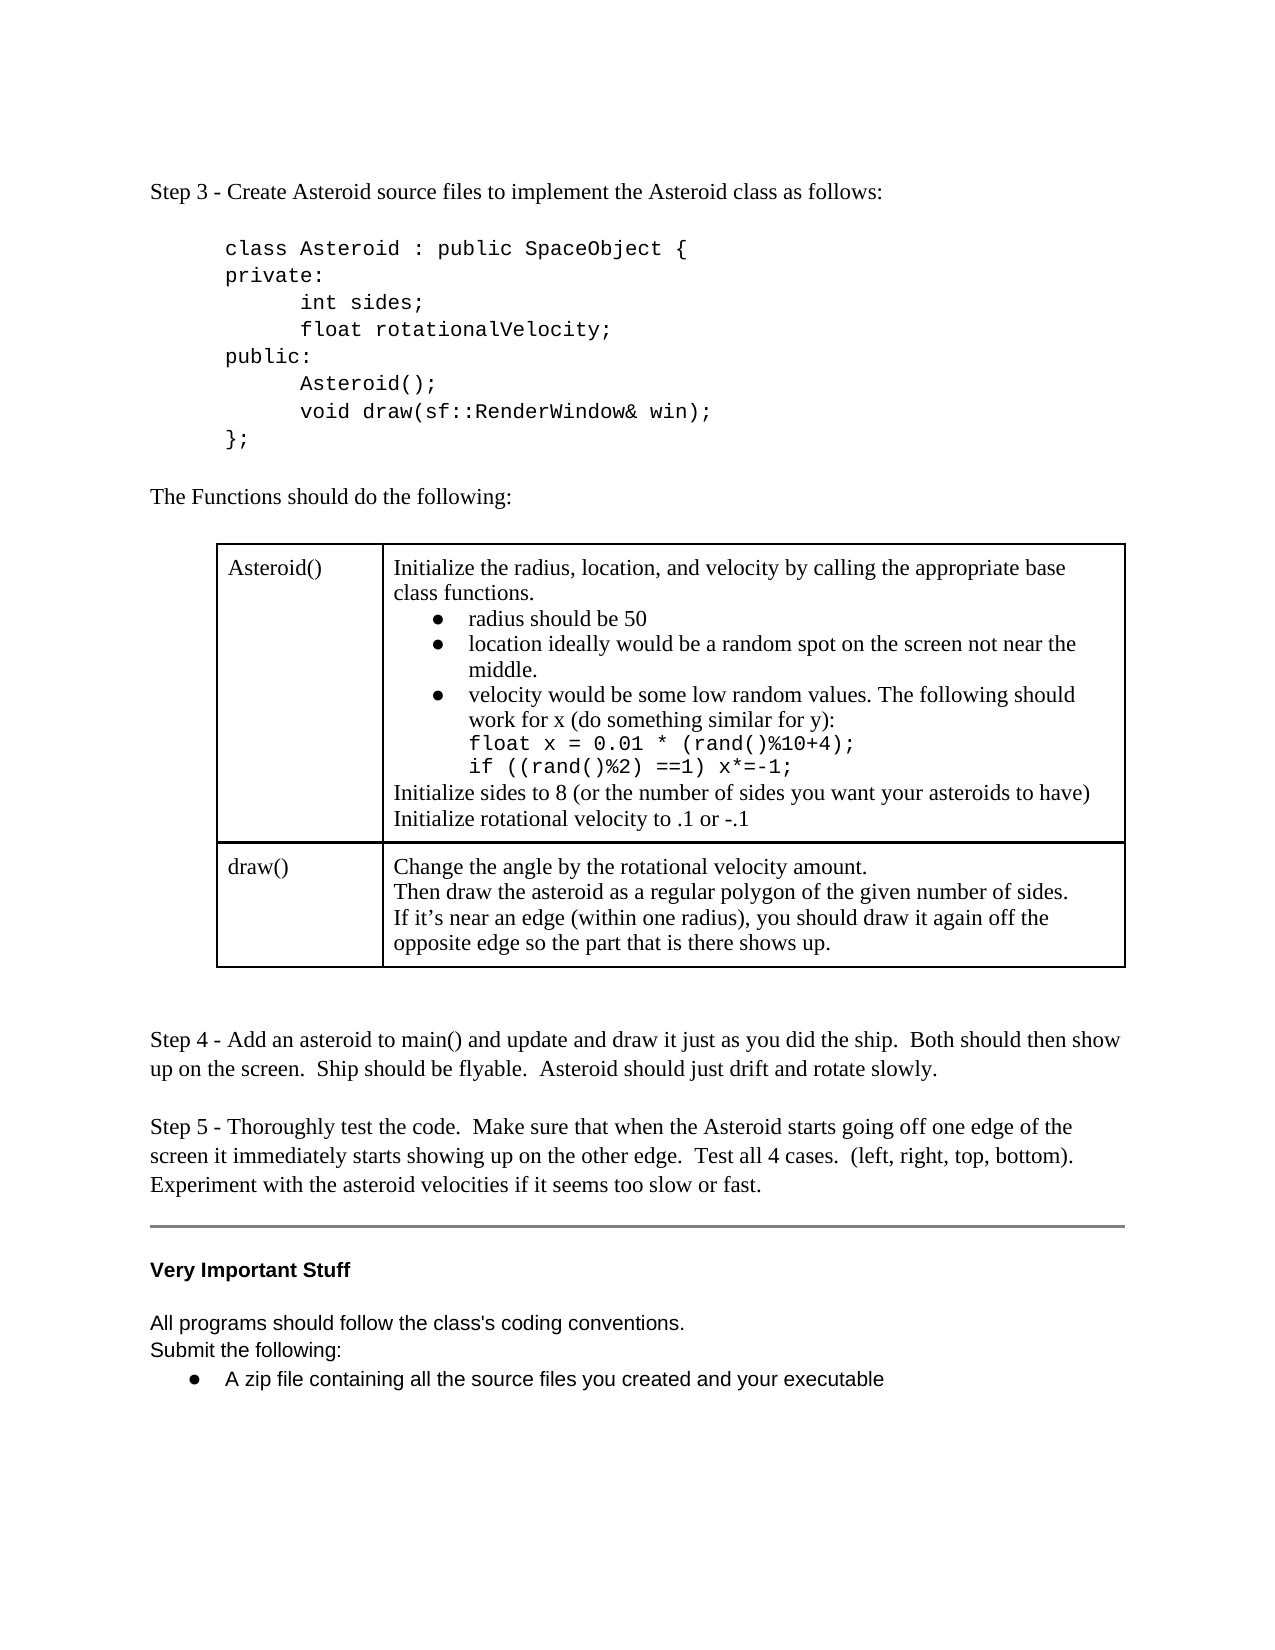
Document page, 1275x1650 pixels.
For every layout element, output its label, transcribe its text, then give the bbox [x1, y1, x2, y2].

text Step 4 - Add an asteroid to main() and update and draw it just as you did the ship. Both should then show up on the screen. Ship should be flyable. Asteroid should just drift and rotate slowly. [150, 1027, 1125, 1081]
text public: [225, 346, 1125, 370]
text float rotationalVelocity; [225, 319, 1125, 343]
table_cell draw() [218, 844, 382, 966]
text }; [225, 428, 1125, 451]
text Step 3 - Create Asteroid source files to implement the Asteroid class as follows: [150, 179, 1125, 204]
text Very Important Stuff [150, 1259, 1125, 1282]
text All programs should follow the class's coding conventions. [150, 1312, 1125, 1335]
text void draw(sf::RenderWindow& win); [225, 401, 1125, 424]
table_header Asteroid() [218, 545, 382, 841]
text class Asteroid : public SpaceObject { [225, 237, 1125, 261]
text Asteroid(); [225, 373, 1125, 397]
text Submit the following: [150, 1339, 1125, 1362]
text int sides; [225, 292, 1125, 316]
text Step 5 - Thoroughly test the code. Make sure that when the Asteroid starts going off one edge of the screen it immediately starts showing up on the other edge. Test all 4 cases. (left, right, top, bottom). Experiment with the asteroid velocities if it seems too slow or fast. [150, 1114, 1125, 1198]
text private: [225, 265, 1125, 288]
table_header Initialize the radius, location, and velocity by calling the appropriate base class functions. radius should be 50 location ideally would be a random spot on the screen not near the middle. velocity would be some low random values. The following should work for x (do something similar for y): float x = 0.01 * (rand()%10+4); if ((rand()%2) ==1) x*=-1; Initialize sides to 8 (or the number of sides you want your asteroids to have) Initialize rotational velocity to .1 or -.1 [384, 545, 1124, 841]
text The Functions should do the following: [150, 484, 1125, 509]
table_cell Change the angle by the rotational velocity amount. Then draw the asteroid as a regular polygon of the given number of sides. If it’s near an edge (within one radius), you should draw it again off the opposite edge so the part that is there shows up. [384, 844, 1124, 966]
list A zip file containing all the source files you created and your executable [187, 1365, 1125, 1391]
